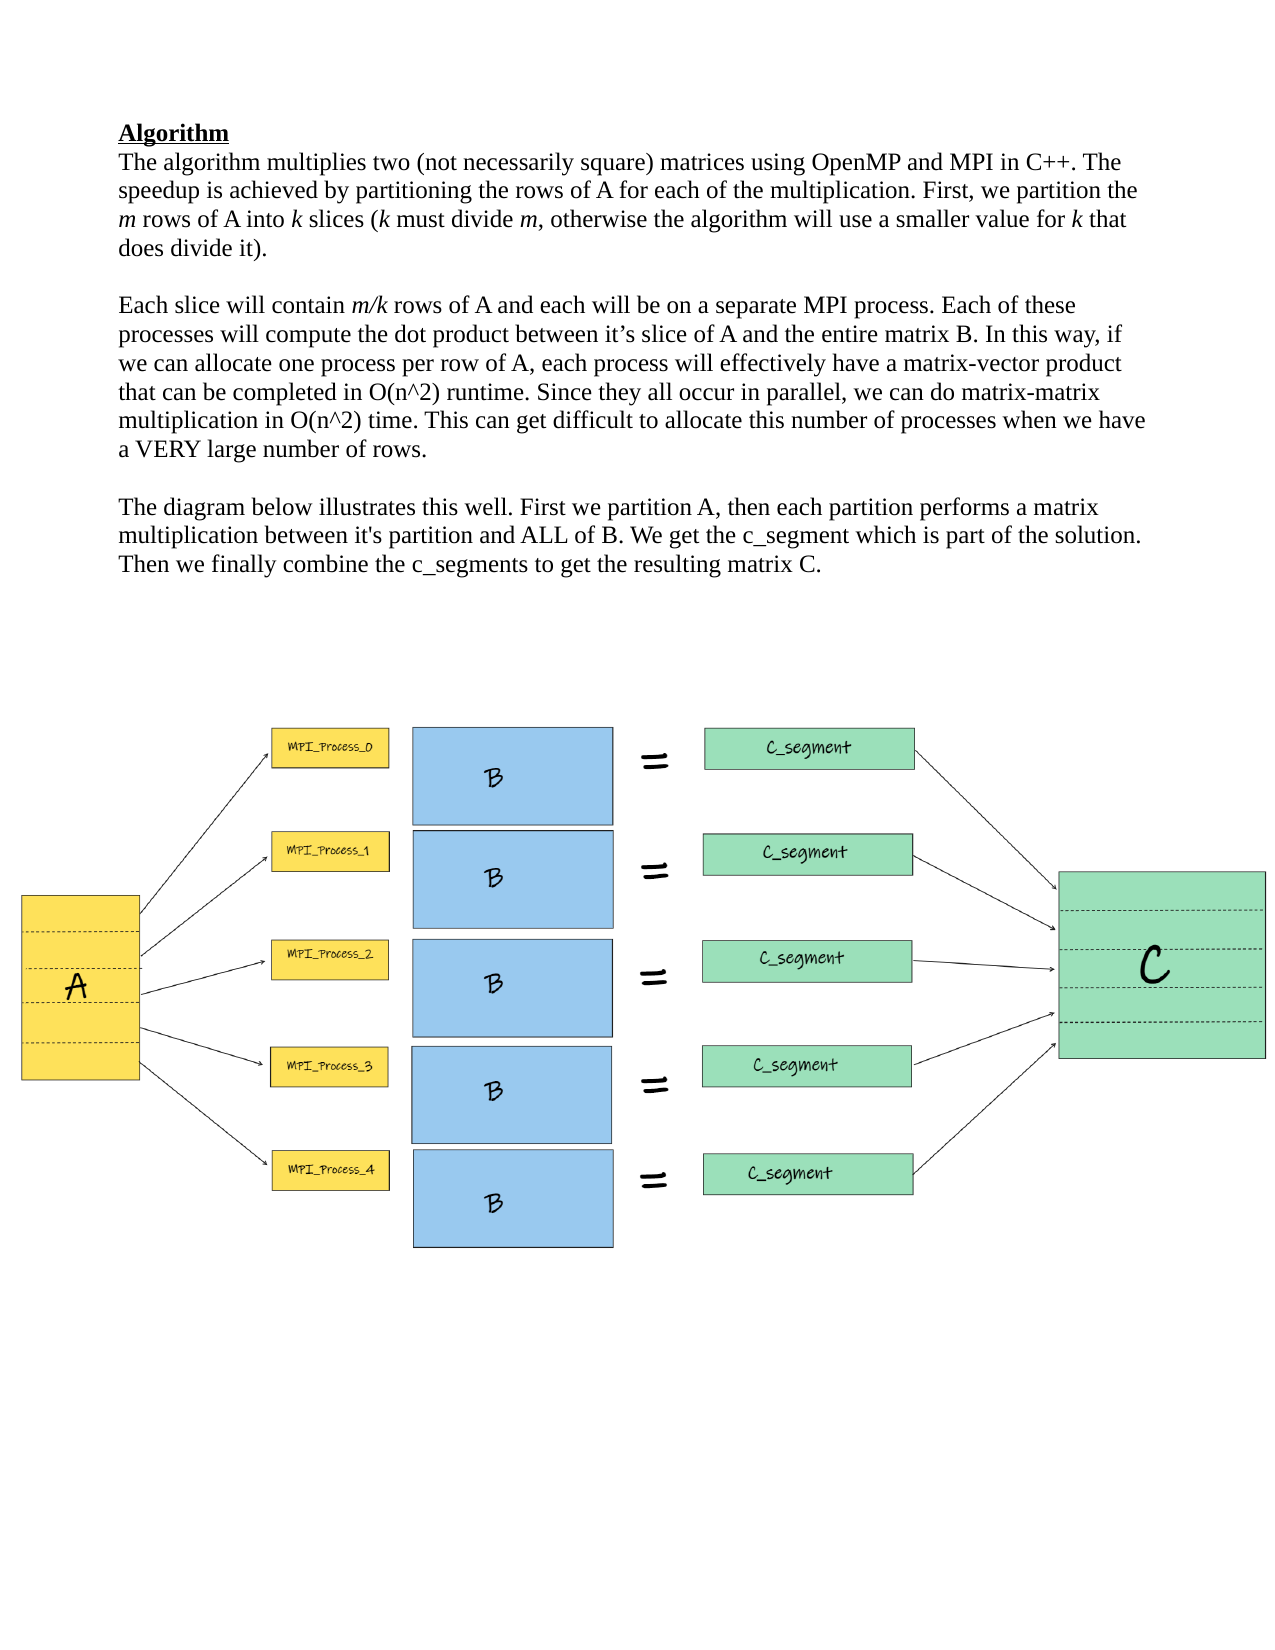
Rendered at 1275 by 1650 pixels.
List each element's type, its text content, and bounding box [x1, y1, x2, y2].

text Algorithm [118, 118, 1157, 147]
text The diagram below illustrates this well. First we partition A, then each partition performs a matrix multiplication between it's partition and ALL of B. We get the c_segment which is part of the solution. Then we finally combine the c_segments to get the resulting matrix C. [118, 492, 1157, 578]
text Each slice will contain m/k rows of A and each will be on a separate MPI process. Each of these processes will compute the dot product between it’s slice of A and the entire matrix B. In this way, if we can allocate one process per row of A, each process will effectively have a matrix-vector product that can be completed in O(n^2) runtime. Since they all occur in parallel, we can do matrix-matrix multiplication in O(n^2) time. This can get difficult to allocate this number of processes when we have a VERY large number of rows. [118, 262, 1157, 463]
text The algorithm multiplies two (not necessarily square) matrices using OpenMP and MPI in C++. The speedup is achieved by partitioning the rows of A for each of the multiplication. First, we partition the m rows of A into k slices (k must divide m, otherwise the algorithm will use a smaller value for k that does divide it). [118, 147, 1157, 262]
picture [0, 690, 1275, 1272]
